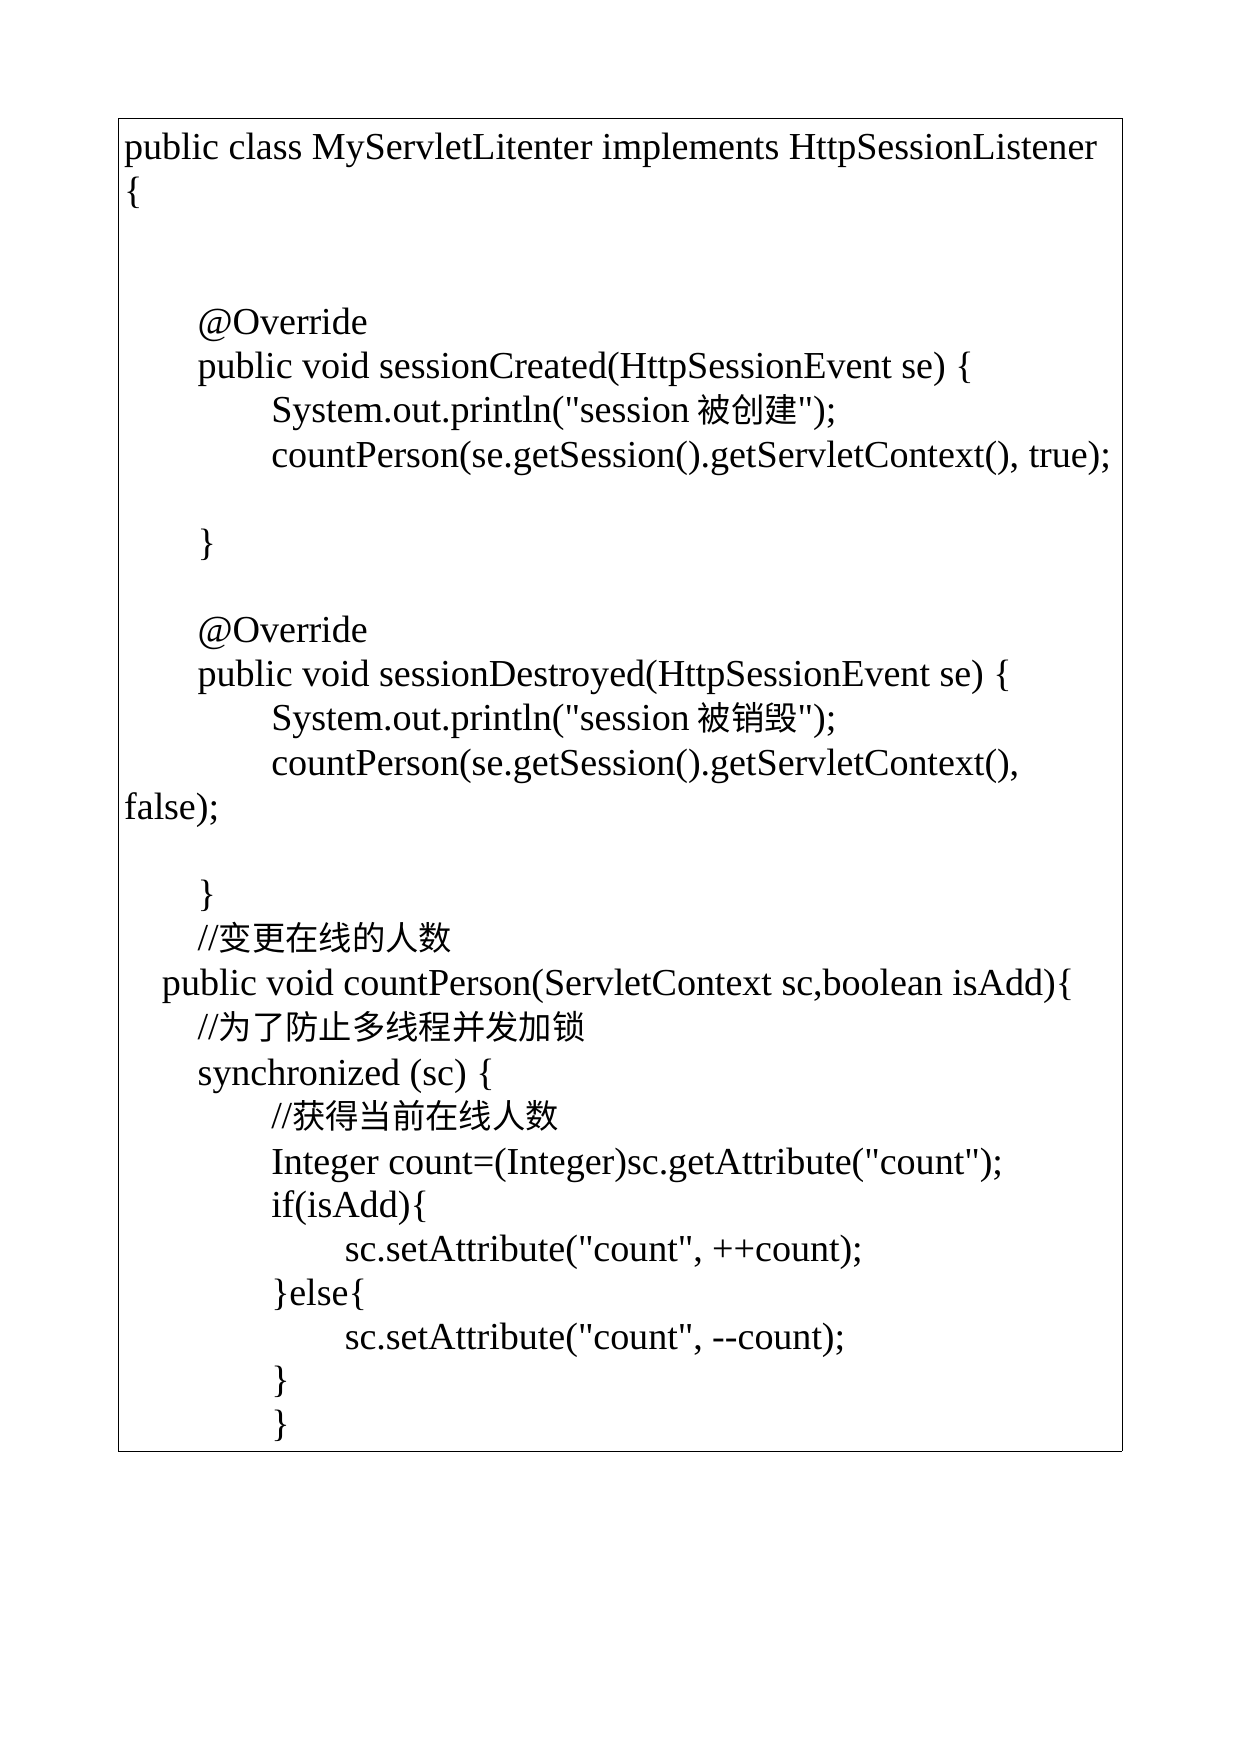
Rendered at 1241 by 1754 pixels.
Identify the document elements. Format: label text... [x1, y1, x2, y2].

table_header public class MyServletLitenter implements HttpSessionListener { @Override public void sessionCreated(HttpSessionEvent se) { System.out.println("session被创建"); countPerson(se.getSession().getServletContext(), true); } @Override public void sessionDestroyed(HttpSessionEvent se) { System.out.println("session被销毁"); countPerson(se.getSession().getServletContext(), false); } //变更在线的人数 public void countPerson(ServletContext sc,boolean isAdd){ //为了防止多线程并发加锁 synchronized (sc) { //获得当前在线人数 Integer count=(Integer)sc.getAttribute("count"); if(isAdd){ sc.setAttribute("count", ++count); }else{ sc.setAttribute("count", --count); } } [119, 119, 1122, 1451]
